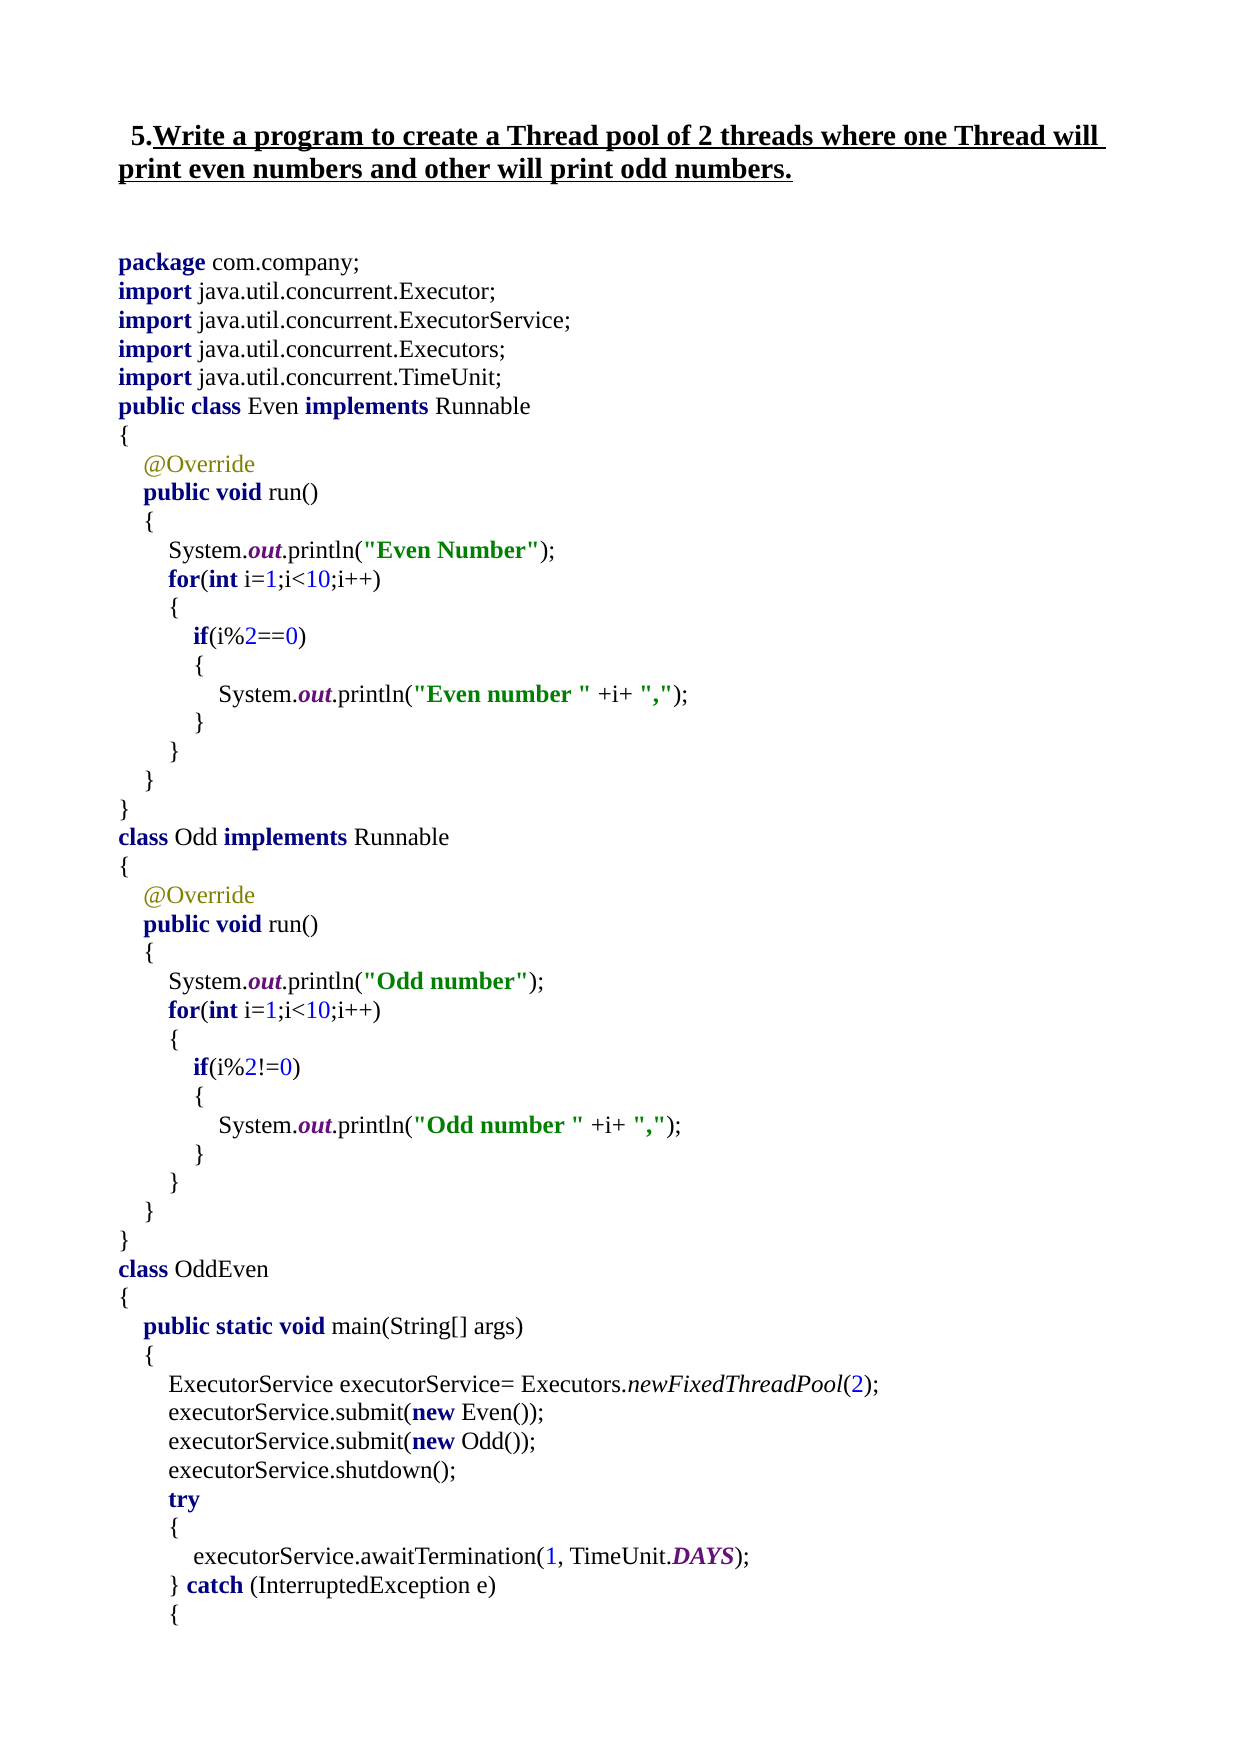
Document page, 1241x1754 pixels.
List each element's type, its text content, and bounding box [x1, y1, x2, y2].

text public void run() [118, 909, 1122, 937]
text import java.util.concurrent.Executors; [118, 334, 1122, 362]
text { [118, 1340, 1122, 1369]
text executorService.shutdown(); [118, 1455, 1122, 1484]
text if(i%2!=0) [118, 1052, 1122, 1081]
text { [118, 650, 1122, 679]
text executorService.submit(new Odd()); [118, 1426, 1122, 1455]
text public class Even implements Runnable [118, 391, 1122, 420]
text { [118, 1081, 1122, 1110]
text System.out.println("Even number " +i+ ","); [118, 679, 1122, 707]
text { [118, 506, 1122, 535]
text } catch (InterruptedException e) [118, 1570, 1122, 1599]
text System.out.println("Odd number " +i+ ","); [118, 1110, 1122, 1139]
text for(int i=1;i<10;i++) [118, 995, 1122, 1024]
text try [118, 1484, 1122, 1512]
text executorService.awaitTermination(1, TimeUnit.DAYS); [118, 1541, 1122, 1570]
text 5.Write a program to create a Thread pool of 2 threads where one Thread will print even numbers and other will print odd numbers. [118, 118, 1122, 185]
text public static void main(String[] args) [118, 1311, 1122, 1340]
text { [118, 1282, 1122, 1311]
text } [118, 1139, 1122, 1167]
text } [118, 1167, 1122, 1196]
text for(int i=1;i<10;i++) [118, 564, 1122, 592]
text { [118, 1599, 1122, 1627]
text } [118, 707, 1122, 736]
text { [118, 1024, 1122, 1052]
text executorService.submit(new Even()); [118, 1397, 1122, 1426]
text } [118, 736, 1122, 765]
text { [118, 420, 1122, 449]
text } [118, 1196, 1122, 1225]
text System.out.println("Odd number"); [118, 966, 1122, 995]
text { [118, 937, 1122, 966]
text class OddEven [118, 1254, 1122, 1282]
text ExecutorService executorService= Executors.newFixedThreadPool(2); [118, 1369, 1122, 1397]
text { [118, 592, 1122, 621]
text @Override [118, 449, 1122, 477]
text class Odd implements Runnable [118, 822, 1122, 851]
text { [118, 1512, 1122, 1541]
text @Override [118, 880, 1122, 909]
text import java.util.concurrent.Executor; [118, 276, 1122, 305]
text if(i%2==0) [118, 621, 1122, 650]
text } [118, 1225, 1122, 1254]
text package com.company; [118, 247, 1122, 276]
text { [118, 851, 1122, 880]
text } [118, 765, 1122, 794]
text import java.util.concurrent.TimeUnit; [118, 362, 1122, 391]
text public void run() [118, 477, 1122, 506]
text } [118, 794, 1122, 822]
text System.out.println("Even Number"); [118, 535, 1122, 564]
text import java.util.concurrent.ExecutorService; [118, 305, 1122, 334]
